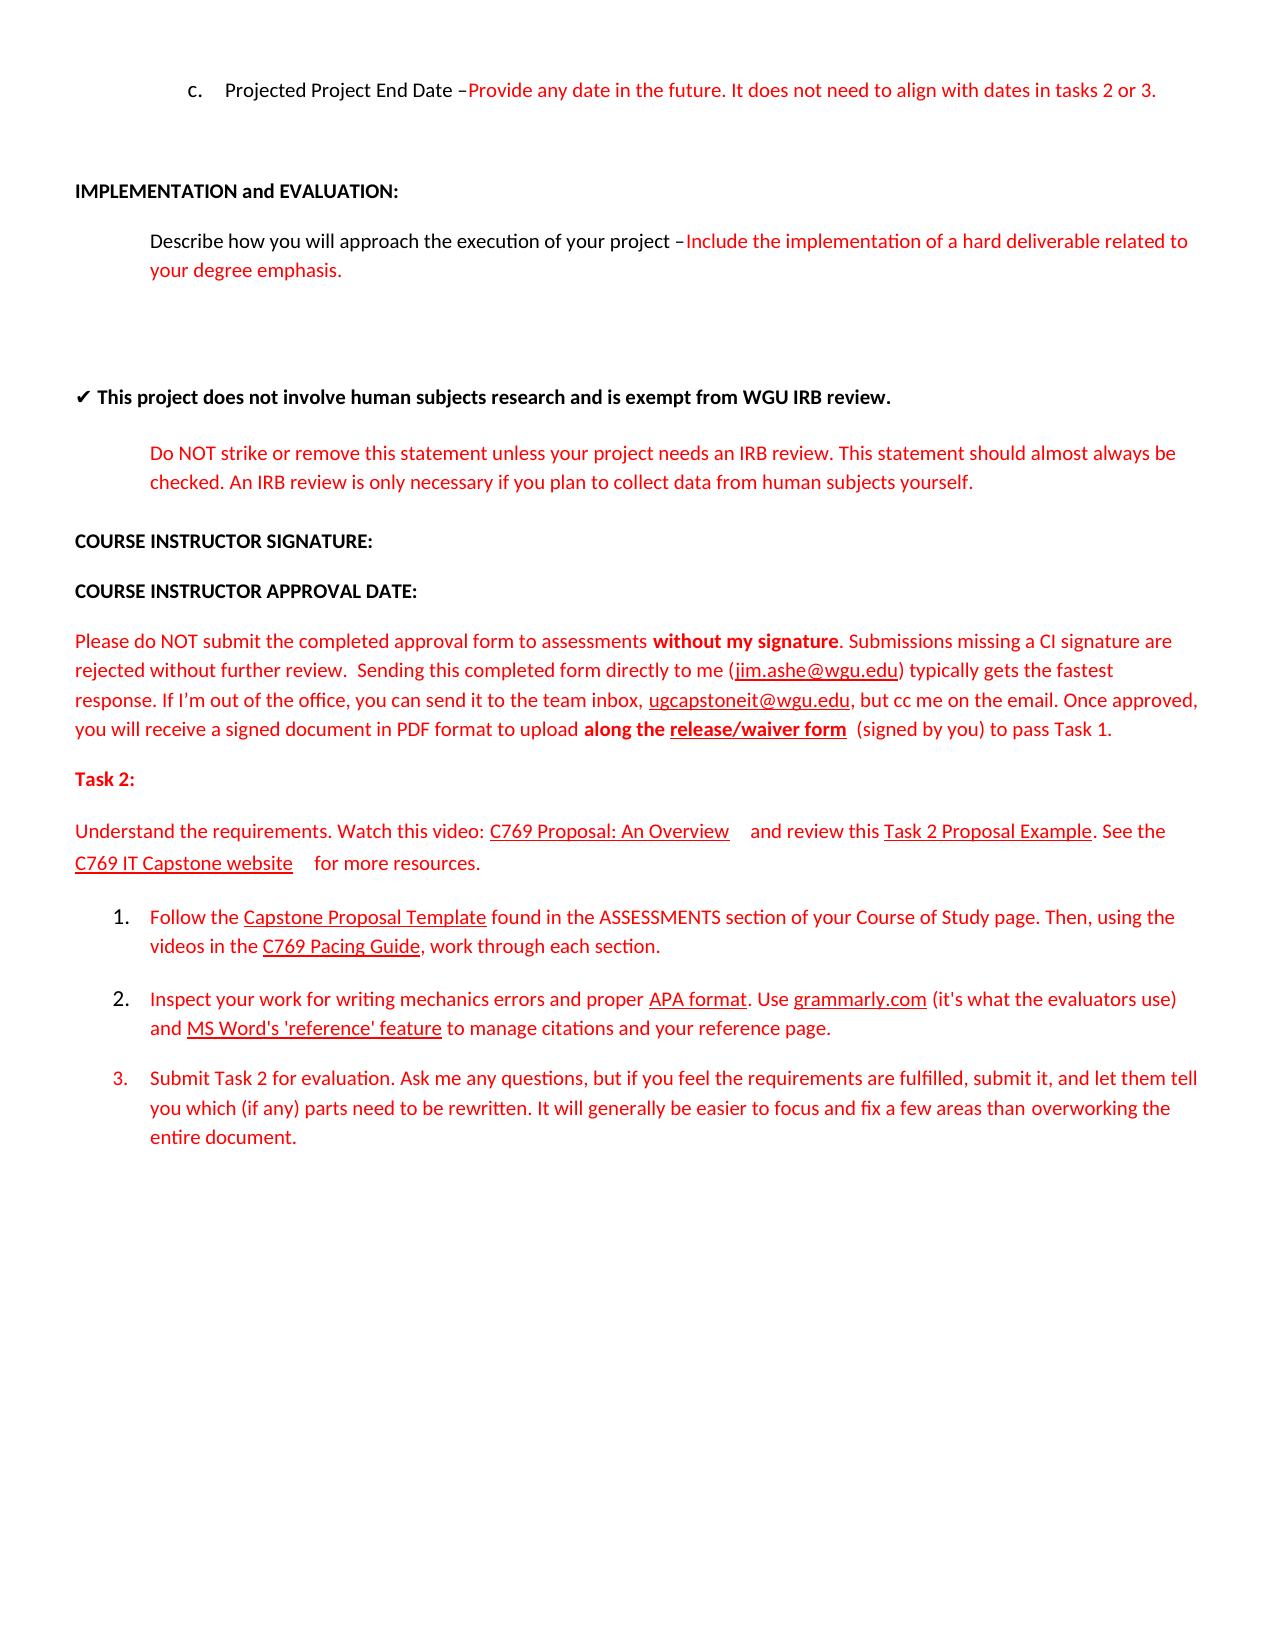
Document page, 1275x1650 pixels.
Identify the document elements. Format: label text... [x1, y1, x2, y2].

text IMPLEMENTATION and EVALUATION: [75, 178, 1200, 203]
list Do NOT strike or remove this statement unless your project needs an IRB review. This statement should almost always be checked. An IRB review is only necessary if you plan to collect data from human subjects yourself. [150, 440, 1200, 524]
text Understand the requirements. Watch this video: C769 Proposal: An Overview and review this Task 2 Proposal Example. See the C769 IT Capstone website for more resources. [75, 816, 1200, 877]
list Submit Task 2 for evaluation. Ask me any questions, but if you feel the requirements are fulfilled, submit it, and let them tell you which (if any) parts need to be rewritten. It will generally be easier to focus and fix a few areas than overworking the entire document. [112, 1066, 1200, 1149]
list Projected Project End Date –Provide any date in the future. It does not need to align with dates in tasks 2 or 3. [187, 75, 1200, 103]
text COURSE INSTRUCTOR APPROVAL DATE: [75, 578, 1200, 604]
text COURSE INSTRUCTOR SIGNATURE: [75, 528, 1200, 554]
list Inspect your work for writing mechanics errors and proper APA format. Use grammarly.com (it's what the evaluators use) and MS Word's 'reference' feature to manage citations and your reference page. [112, 984, 1200, 1041]
text Describe how you will approach the execution of your project –Include the implementation of a hard deliverable related to your degree emphasis. [150, 228, 1200, 283]
text Please do NOT submit the completed approval form to assessments without my signature. Submissions missing a CI signature are rejected without further review. Sending this completed form directly to me (jim.ashe@wgu.edu) typically gets the fastest response. If I’m out of the office, you can send it to the team inbox, ugcapstoneit@wgu.edu, but cc me on the email. Once approved, you will receive a signed document in PDF format to upload along the release/waiver form (signed by you) to pass Task 1. [75, 628, 1200, 741]
text Task 2: [75, 766, 1200, 791]
text ✔ This project does not involve human subjects research and is exempt from WGU IRB review. [75, 382, 1200, 411]
list Follow the Capstone Proposal Template found in the ASSESSMENTS section of your Course of Study page. Then, using the videos in the C769 Pacing Guide, work through each section. [112, 902, 1200, 959]
